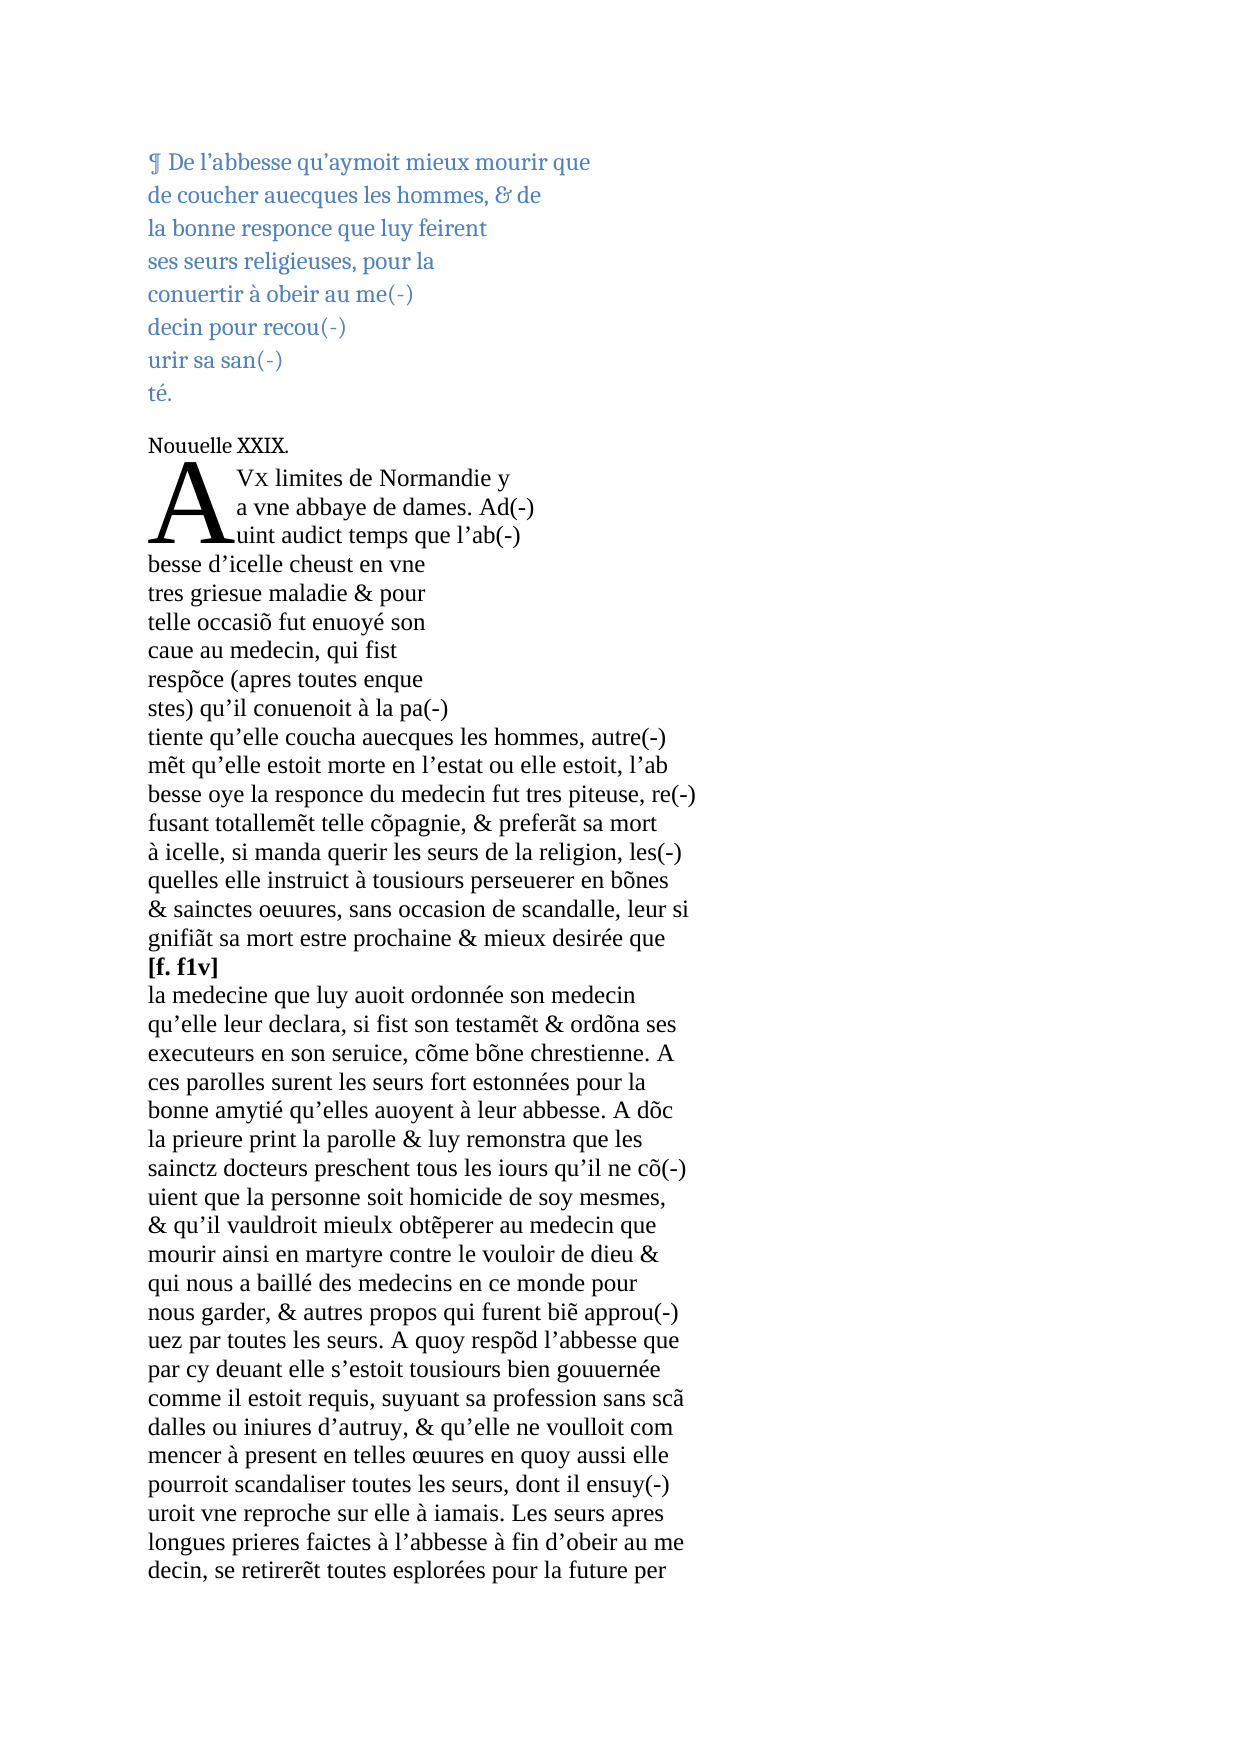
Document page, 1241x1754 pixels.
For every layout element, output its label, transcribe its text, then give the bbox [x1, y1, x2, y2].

text AVx limites de Normandie y a vne abbaye de dames. Ad(-) uint audict temps que l’ab(-) besse d’icelle cheust en vne tres griesue maladie & pour telle occasiõ fut enuoyé son caue au medecin, qui fist respõce (apres toutes enque stes) qu’il conuenoit à la pa(-) tiente qu’elle coucha auecques les hommes, autre(-) mẽt qu’elle estoit morte en l’estat ou elle estoit, l’ab besse oye la responce du medecin fut tres piteuse, re(-) fusant totallemẽt telle cõpagnie, & preferãt sa mort à icelle, si manda querir les seurs de la religion, les(-) quelles elle instruict à tousiours perseuerer en bõnes & sainctes oeuures, sans occasion de scandalle, leur si gnifiãt sa mort estre prochaine & mieux desirée que [f. f1v] la medecine que luy auoit ordonnée son medecin qu’elle leur declara, si fist son testamẽt & ordõna ses executeurs en son seruice, cõme bõne chrestienne. A ces parolles surent les seurs fort estonnées pour la bonne amytié qu’elles auoyent à leur abbesse. A dõc la prieure print la parolle & luy remonstra que les sainctz docteurs preschent tous les iours qu’il ne cõ(-) uient que la personne soit homicide de soy mesmes, & qu’il vauldroit mieulx obtẽperer au medecin que mourir ainsi en martyre contre le vouloir de dieu & qui nous a baillé des medecins en ce monde pour nous garder, & autres propos qui furent biẽ approu(-) uez par toutes les seurs. A quoy respõd l’abbesse que par cy deuant elle s’estoit tousiours bien gouuernée comme il estoit requis, suyuant sa profession sans scã dalles ou iniures d’autruy, & qu’elle ne voulloit com mencer à present en telles œuures en quoy aussi elle pourroit scandaliser toutes les seurs, dont il ensuy(-) uroit vne reproche sur elle à iamais. Les seurs apres longues prieres faictes à l’abbesse à fin d’obeir au me decin, se retirerẽt toutes esplorées pour la future per [148, 463, 1093, 1584]
subtitle Nouuelle XXIX. [148, 433, 1093, 459]
subtitle ¶ De l’abbesse qu’aymoit mieux mourir que de coucher auecques les hommes, & de la bonne responce que luy feirent ses seurs religieuses, pour la conuertir à obeir au me(-) decin pour recou(-) urir sa san(-) té. [148, 148, 1093, 407]
